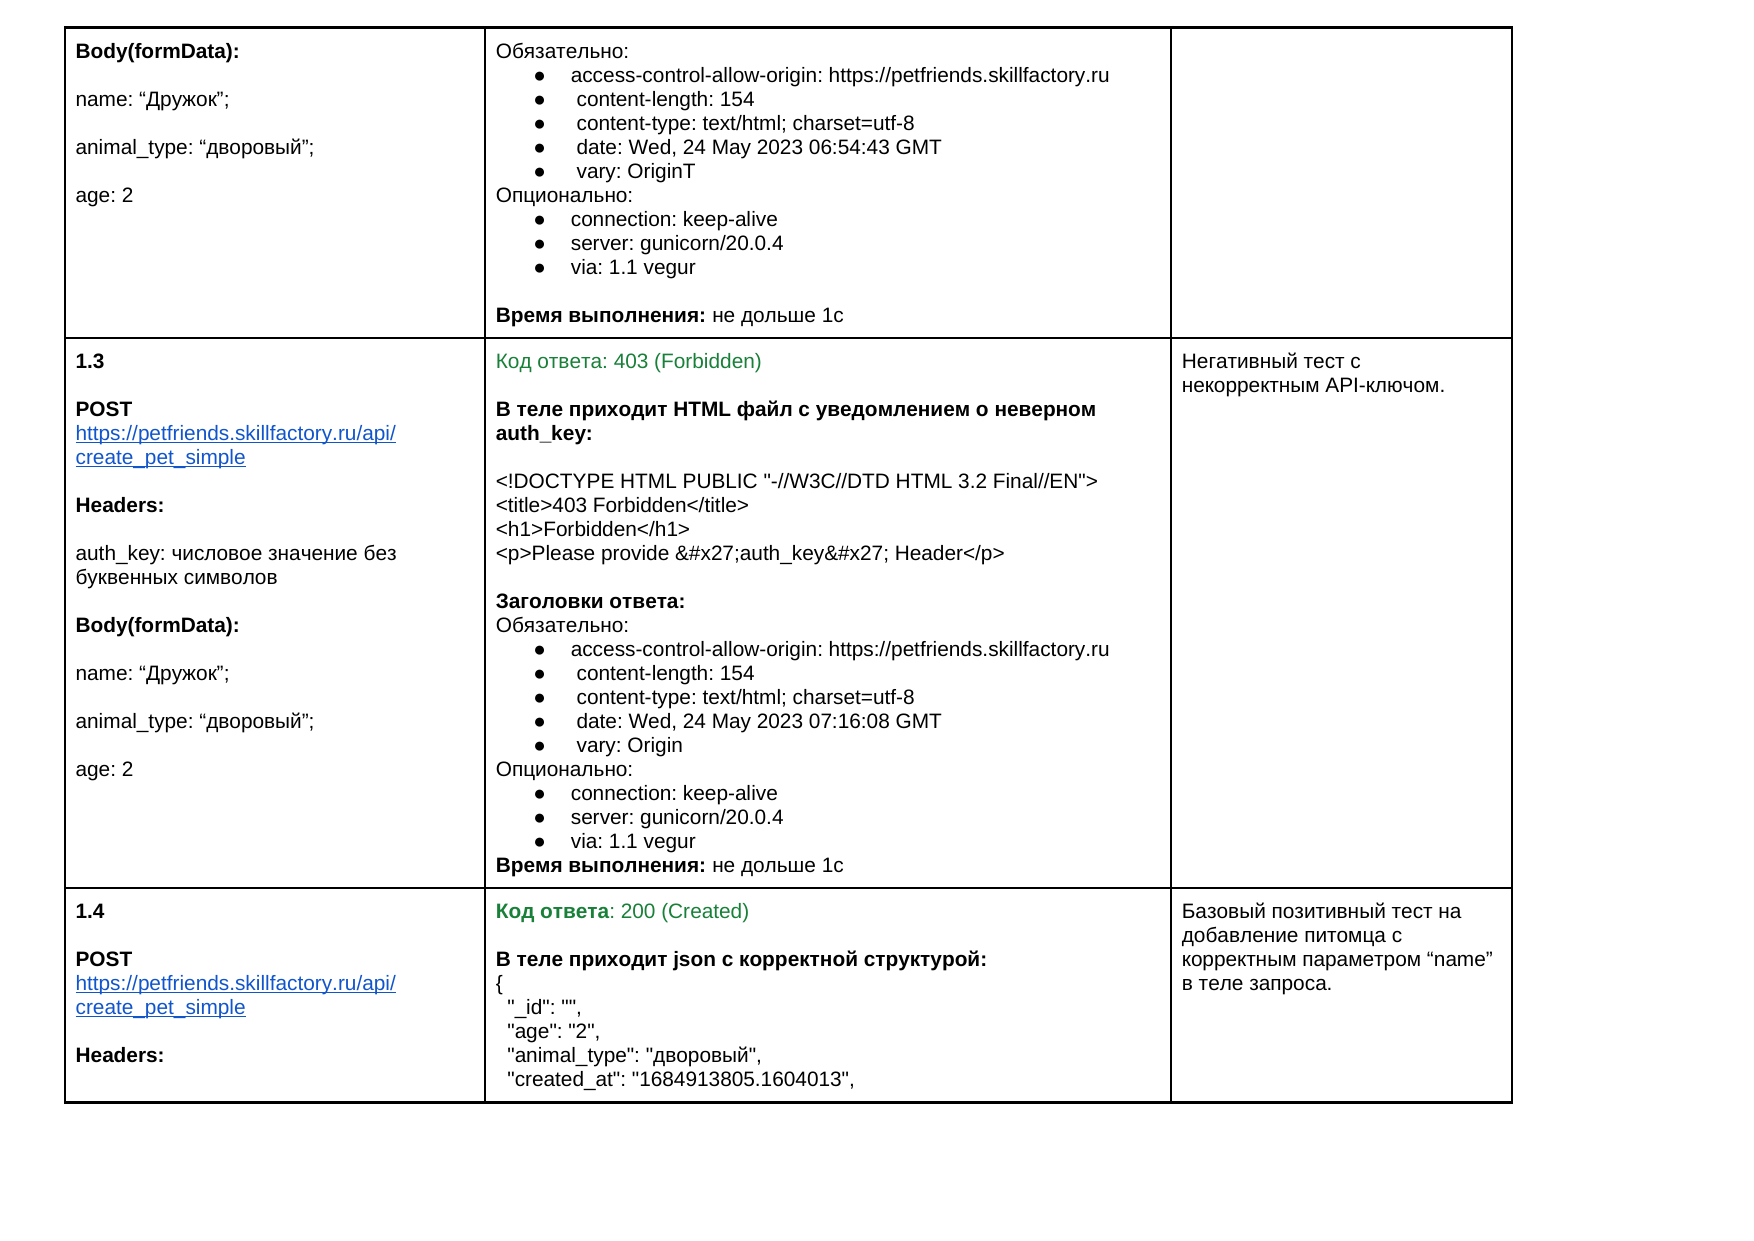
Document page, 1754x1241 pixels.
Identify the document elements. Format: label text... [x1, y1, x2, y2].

table_cell Body(formData): name: “Дружок”; animal_type: “дворовый”; age: 2 [66, 29, 484, 337]
table_cell Код ответа: 200 (Created) В теле приходит json с корректной структурой: { "_id": "", "age": "2", "animal_type": "дворовый", "created_at": "1684913805.1604013", [486, 889, 1170, 1101]
table_cell Негативный тест с некорректным API-ключом. [1172, 339, 1511, 887]
table_cell Обязательно: access-control-allow-origin: https://petfriends.skillfactory.ru content-length: 154 content-type: text/html; charset=utf-8 date: Wed, 24 May 2023 06:54:43 GMT vary: OriginT Опционально: connection: keep-alive server: gunicorn/20.0.4 via: 1.1 vegur Время выполнения: не дольше 1с [486, 29, 1170, 337]
table_cell Код ответа: 403 (Forbidden) В теле приходит HTML файл с уведомлением о неверном auth_key: <!DOCTYPE HTML PUBLIC "-//W3C//DTD HTML 3.2 Final//EN"> <title>403 Forbidden</title> <h1>Forbidden</h1> <p>Please provide &#x27;auth_key&#x27; Header</p> Заголовки ответа: Обязательно: access-control-allow-origin: https://petfriends.skillfactory.ru content-length: 154 content-type: text/html; charset=utf-8 date: Wed, 24 May 2023 07:16:08 GMT vary: Origin Опционально: connection: keep-alive server: gunicorn/20.0.4 via: 1.1 vegur Время выполнения: не дольше 1с [486, 339, 1170, 887]
table_cell 1.4 POST https://petfriends.skillfactory.ru/api/create_pet_simple Headers: [66, 889, 484, 1101]
table_cell [1172, 29, 1511, 337]
table_cell 1.3 POST https://petfriends.skillfactory.ru/api/create_pet_simple Headers: auth_key: числовое значение без буквенных символов Body(formData): name: “Дружок”; animal_type: “дворовый”; age: 2 [66, 339, 484, 887]
table_cell Базовый позитивный тест на добавление питомца с корректным параметром “name” в теле запроса. [1172, 889, 1511, 1101]
